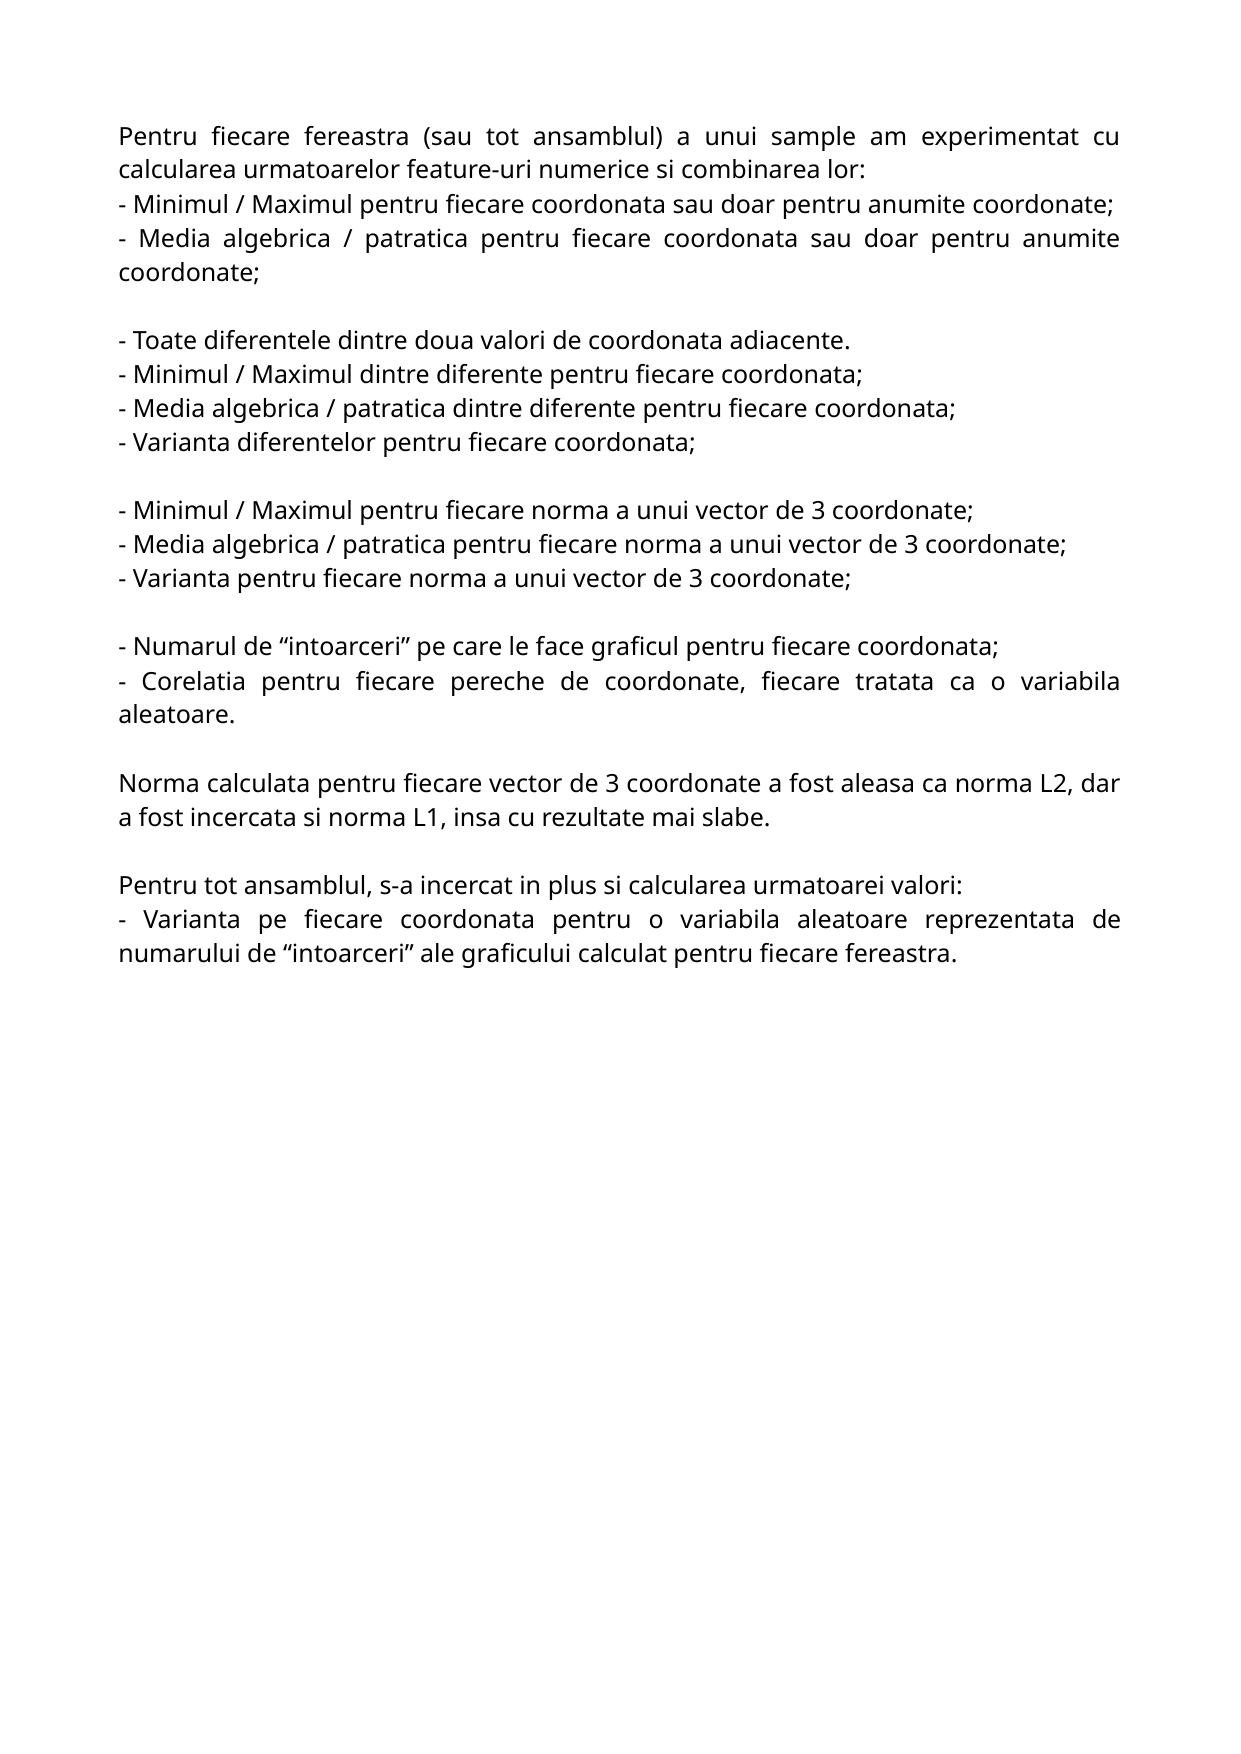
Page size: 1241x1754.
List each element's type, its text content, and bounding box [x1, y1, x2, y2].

text - Minimul / Maximul dintre diferente pentru fiecare coordonata; [118, 357, 1122, 391]
text Pentru fiecare fereastra (sau tot ansamblul) a unui sample am experimentat cu calcularea urmatoarelor feature-uri numerice si combinarea lor: [118, 118, 1122, 186]
text - Minimul / Maximul pentru fiecare coordonata sau doar pentru anumite coordonate; [118, 186, 1122, 220]
text - Varianta pentru fiecare norma a unui vector de 3 coordonate; [118, 561, 1122, 595]
text - Varianta diferentelor pentru fiecare coordonata; [118, 425, 1122, 459]
text Pentru tot ansamblul, s-a incercat in plus si calcularea urmatoarei valori: [118, 867, 1122, 902]
text - Media algebrica / patratica dintre diferente pentru fiecare coordonata; [118, 391, 1122, 425]
text - Numarul de “intoarceri” pe care le face graficul pentru fiecare coordonata; [118, 629, 1122, 663]
text - Corelatia pentru fiecare pereche de coordonate, fiecare tratata ca o variabila aleatoare. [118, 663, 1122, 731]
text - Toate diferentele dintre doua valori de coordonata adiacente. [118, 322, 1122, 357]
text - Media algebrica / patratica pentru fiecare coordonata sau doar pentru anumite coordonate; [118, 220, 1122, 288]
text - Minimul / Maximul pentru fiecare norma a unui vector de 3 coordonate; [118, 493, 1122, 527]
text - Media algebrica / patratica pentru fiecare norma a unui vector de 3 coordonate; [118, 527, 1122, 561]
text Norma calculata pentru fiecare vector de 3 coordonate a fost aleasa ca norma L2, dar a fost incercata si norma L1, insa cu rezultate mai slabe. [118, 765, 1122, 833]
text - Varianta pe fiecare coordonata pentru o variabila aleatoare reprezentata de numarului de “intoarceri” ale graficului calculat pentru fiecare fereastra. [118, 902, 1122, 970]
